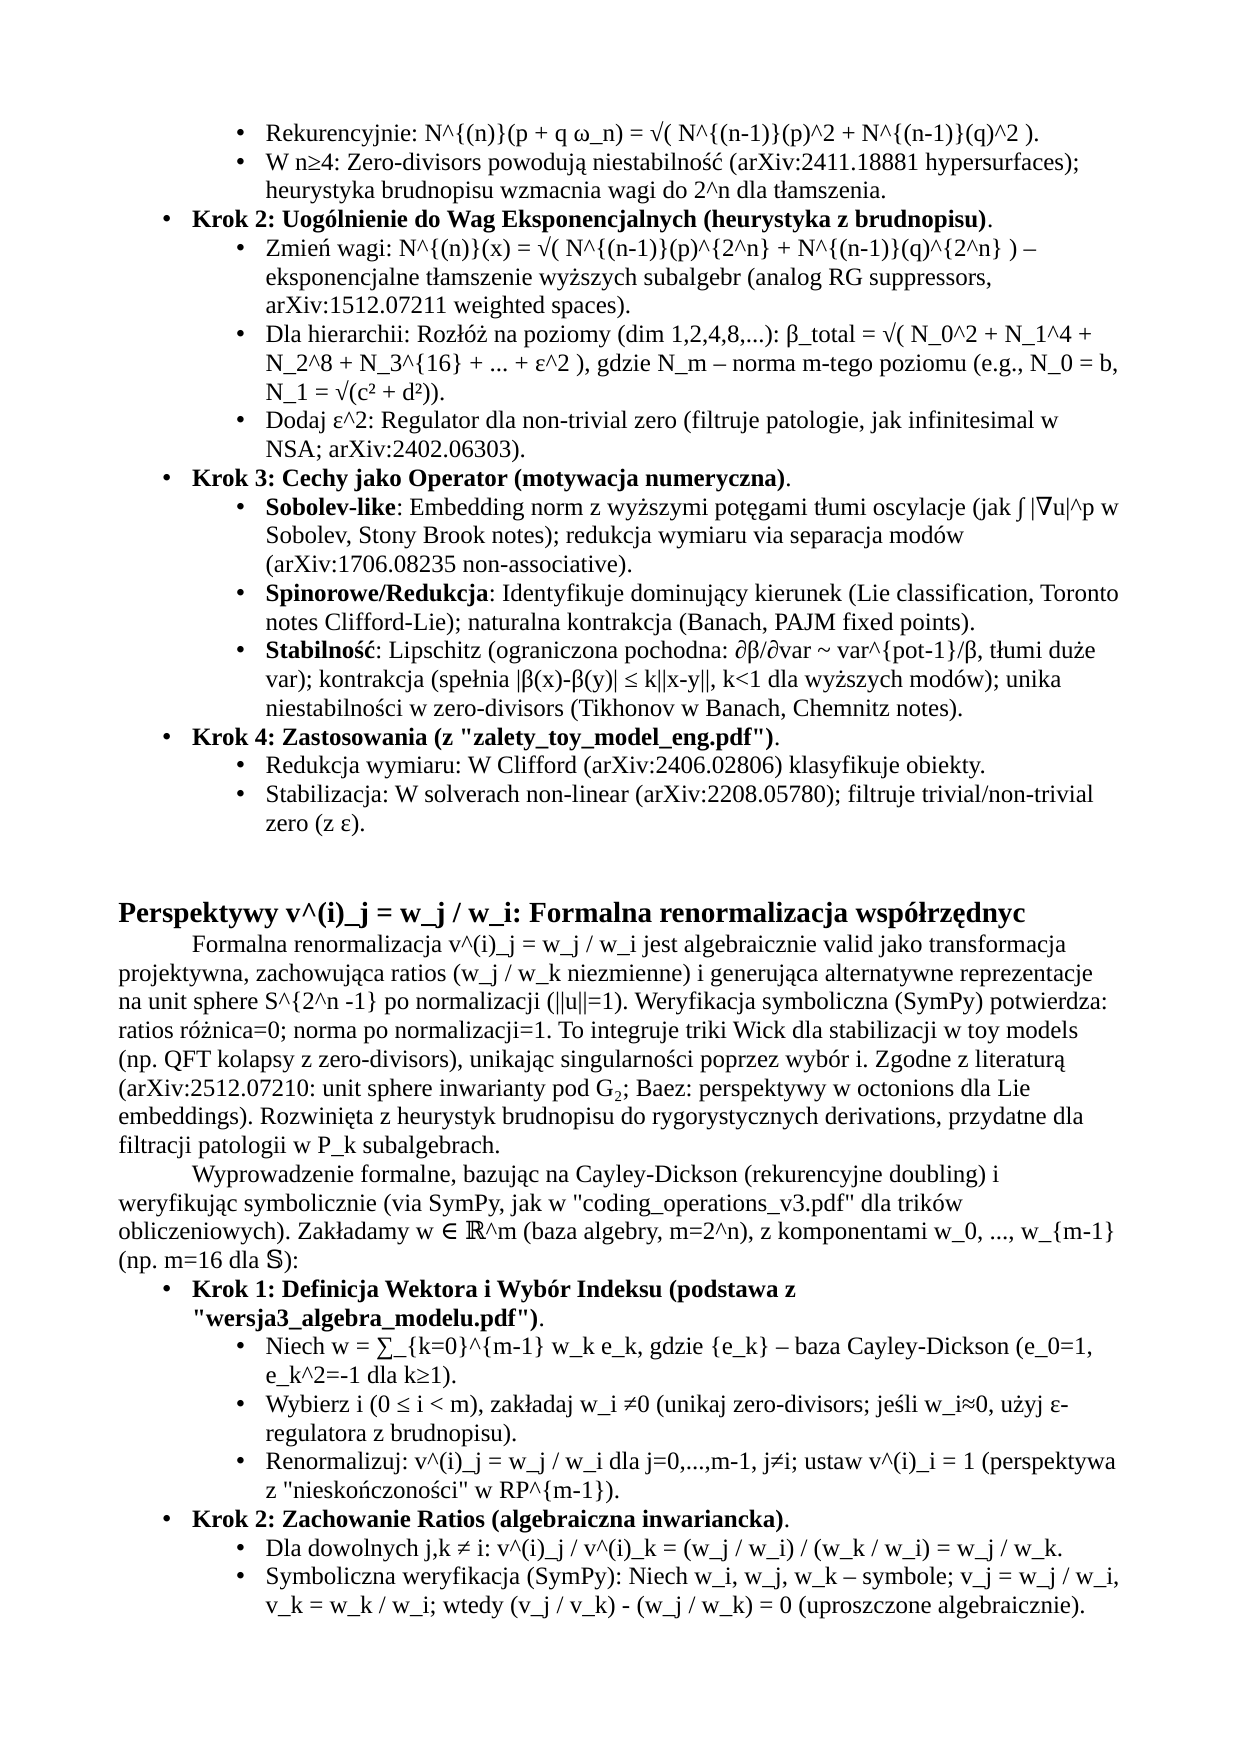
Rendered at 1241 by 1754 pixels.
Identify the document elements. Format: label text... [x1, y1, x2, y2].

list Krok 3: Cechy jako Operator (motywacja numeryczna). [162, 463, 1122, 492]
list Redukcja wymiaru: W Clifford (arXiv:2406.02806) klasyfikuje obiekty. [236, 751, 1122, 779]
list Dla hierarchii: Rozłóż na poziomy (dim 1,2,4,8,...): β_total = √( N_0^2 + N_1^4 + N_2^8 + N_3^{16} + ... + ε^2 ), gdzie N_m – norma m-tego poziomu (e.g., N_0 = b, N_1 = √(c² + d²)). [236, 319, 1122, 406]
list Dla dowolnych j,k ≠ i: v^(i)_j / v^(i)_k = (w_j / w_i) / (w_k / w_i) = w_j / w_k. [236, 1533, 1122, 1561]
list Sobolev-like: Embedding norm z wyższymi potęgami tłumi oscylacje (jak ∫ |∇u|^p w Sobolev, Stony Brook notes); redukcja wymiaru via separacja modów (arXiv:1706.08235 non-associative). [236, 492, 1122, 578]
list Wybierz i (0 ≤ i < m), zakładaj w_i ≠0 (unikaj zero-divisors; jeśli w_i≈0, użyj ε-regulatora z brudnopisu). [236, 1389, 1122, 1446]
list Krok 4: Zastosowania (z "zalety_toy_model_eng.pdf"). [162, 722, 1122, 751]
list Rekurencyjnie: N^{(n)}(p + q ω_n) = √( N^{(n-1)}(p)^2 + N^{(n-1)}(q)^2 ). [236, 118, 1122, 147]
list Symboliczna weryfikacja (SymPy): Niech w_i, w_j, w_k – symbole; v_j = w_j / w_i, v_k = w_k / w_i; wtedy (v_j / v_k) - (w_j / w_k) = 0 (uproszczone algebraicznie). [236, 1561, 1122, 1619]
text Perspektywy v^(i)_j = w_j / w_i: Formalna renormalizacja współrzędnyc [118, 895, 1122, 929]
text Wyprowadzenie formalne, bazując na Cayley-Dickson (rekurencyjne doubling) i weryfikując symbolicznie (via SymPy, jak w "coding_operations_v3.pdf" dla trików obliczeniowych). Zakładamy w ∈ ℝ^m (baza algebry, m=2^n), z komponentami w_0, ..., w_{m-1} (np. m=16 dla 𝕊): [118, 1159, 1122, 1274]
list Krok 1: Definicja Wektora i Wybór Indeksu (podstawa z "wersja3_algebra_modelu.pdf"). [162, 1274, 1122, 1331]
list Zmień wagi: N^{(n)}(x) = √( N^{(n-1)}(p)^{2^n} + N^{(n-1)}(q)^{2^n} ) – eksponencjalne tłamszenie wyższych subalgebr (analog RG suppressors, arXiv:1512.07211 weighted spaces). [236, 233, 1122, 319]
list Stabilizacja: W solverach non-linear (arXiv:2208.05780); filtruje trivial/non-trivial zero (z ε). [236, 779, 1122, 837]
list Stabilność: Lipschitz (ograniczona pochodna: ∂β/∂var ~ var^{pot-1}/β, tłumi duże var); kontrakcja (spełnia |β(x)-β(y)| ≤ k||x-y||, k<1 dla wyższych modów); unika niestabilności w zero-divisors (Tikhonov w Banach, Chemnitz notes). [236, 636, 1122, 722]
list Krok 2: Uogólnienie do Wag Eksponencjalnych (heurystyka z brudnopisu). [162, 204, 1122, 233]
list Krok 2: Zachowanie Ratios (algebraiczna inwariancka). [162, 1504, 1122, 1533]
text Formalna renormalizacja v^(i)_j = w_j / w_i jest algebraicznie valid jako transformacja projektywna, zachowująca ratios (w_j / w_k niezmienne) i generująca alternatywne reprezentacje na unit sphere S^{2^n -1} po normalizacji (||u||=1). Weryfikacja symboliczna (SymPy) potwierdza: ratios różnica=0; norma po normalizacji=1. To integruje triki Wick dla stabilizacji w toy models (np. QFT kolapsy z zero-divisors), unikając singularności poprzez wybór i. Zgodne z literaturą (arXiv:2512.07210: unit sphere inwarianty pod G₂; Baez: perspektywy w octonions dla Lie embeddings). Rozwinięta z heurystyk brudnopisu do rygorystycznych derivations, przydatne dla filtracji patologii w P_k subalgebrach. [118, 929, 1122, 1159]
list W n≥4: Zero-divisors powodują niestabilność (arXiv:2411.18881 hypersurfaces); heurystyka brudnopisu wzmacnia wagi do 2^n dla tłamszenia. [236, 147, 1122, 204]
list Spinorowe/Redukcja: Identyfikuje dominujący kierunek (Lie classification, Toronto notes Clifford-Lie); naturalna kontrakcja (Banach, PAJM fixed points). [236, 578, 1122, 636]
list Dodaj ε^2: Regulator dla non-trivial zero (filtruje patologie, jak infinitesimal w NSA; arXiv:2402.06303). [236, 406, 1122, 463]
list Renormalizuj: v^(i)_j = w_j / w_i dla j=0,...,m-1, j≠i; ustaw v^(i)_i = 1 (perspektywa z "nieskończoności" w RP^{m-1}). [236, 1446, 1122, 1504]
list Niech w = ∑_{k=0}^{m-1} w_k e_k, gdzie {e_k} – baza Cayley-Dickson (e_0=1, e_k^2=-1 dla k≥1). [236, 1331, 1122, 1389]
